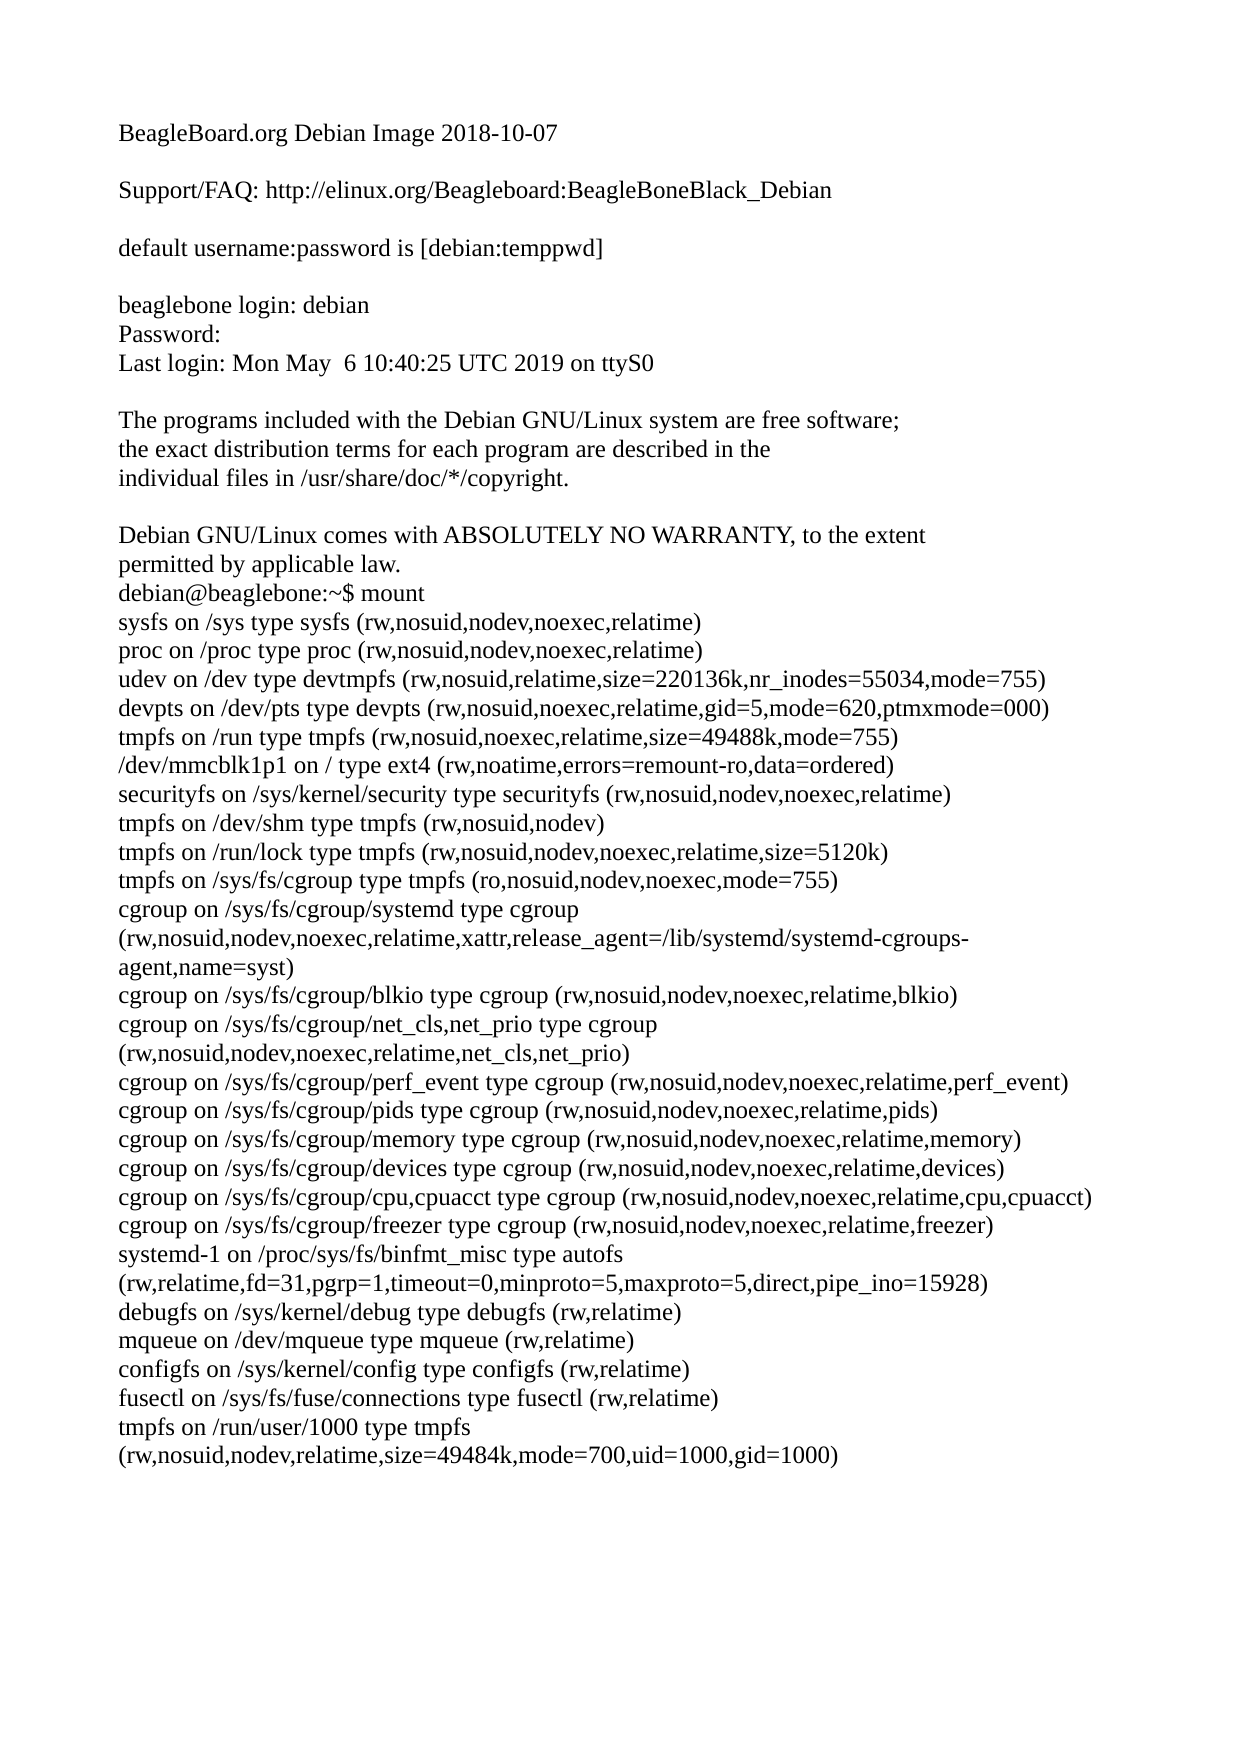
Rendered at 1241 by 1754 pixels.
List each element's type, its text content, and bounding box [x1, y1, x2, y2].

text beaglebone login: debian [118, 291, 1122, 319]
text /dev/mmcblk1p1 on / type ext4 (rw,noatime,errors=remount-ro,data=ordered) [118, 751, 1122, 779]
text cgroup on /sys/fs/cgroup/devices type cgroup (rw,nosuid,nodev,noexec,relatime,devices) [118, 1153, 1122, 1182]
text permitted by applicable law. [118, 549, 1122, 578]
text individual files in /usr/share/doc/*/copyright. [118, 463, 1122, 492]
text The programs included with the Debian GNU/Linux system are free software; [118, 406, 1122, 434]
text udev on /dev type devtmpfs (rw,nosuid,relatime,size=220136k,nr_inodes=55034,mode=755) [118, 664, 1122, 693]
text mqueue on /dev/mqueue type mqueue (rw,relatime) [118, 1326, 1122, 1354]
text devpts on /dev/pts type devpts (rw,nosuid,noexec,relatime,gid=5,mode=620,ptmxmode=000) [118, 693, 1122, 722]
text tmpfs on /run type tmpfs (rw,nosuid,noexec,relatime,size=49488k,mode=755) [118, 722, 1122, 751]
text cgroup on /sys/fs/cgroup/perf_event type cgroup (rw,nosuid,nodev,noexec,relatime,perf_event) [118, 1067, 1122, 1096]
text tmpfs on /sys/fs/cgroup type tmpfs (ro,nosuid,nodev,noexec,mode=755) [118, 866, 1122, 894]
text Password: [118, 319, 1122, 348]
text cgroup on /sys/fs/cgroup/pids type cgroup (rw,nosuid,nodev,noexec,relatime,pids) [118, 1096, 1122, 1124]
text configfs on /sys/kernel/config type configfs (rw,relatime) [118, 1354, 1122, 1383]
text Debian GNU/Linux comes with ABSOLUTELY NO WARRANTY, to the extent [118, 521, 1122, 549]
text cgroup on /sys/fs/cgroup/systemd type cgroup (rw,nosuid,nodev,noexec,relatime,xattr,release_agent=/lib/systemd/systemd-cgroups-agent,name=syst) [118, 894, 1122, 981]
text debugfs on /sys/kernel/debug type debugfs (rw,relatime) [118, 1297, 1122, 1326]
text cgroup on /sys/fs/cgroup/cpu,cpuacct type cgroup (rw,nosuid,nodev,noexec,relatime,cpu,cpuacct) [118, 1182, 1122, 1211]
text proc on /proc type proc (rw,nosuid,nodev,noexec,relatime) [118, 636, 1122, 664]
text cgroup on /sys/fs/cgroup/net_cls,net_prio type cgroup (rw,nosuid,nodev,noexec,relatime,net_cls,net_prio) [118, 1009, 1122, 1067]
text sysfs on /sys type sysfs (rw,nosuid,nodev,noexec,relatime) [118, 607, 1122, 636]
text systemd-1 on /proc/sys/fs/binfmt_misc type autofs (rw,relatime,fd=31,pgrp=1,timeout=0,minproto=5,maxproto=5,direct,pipe_ino=15928) [118, 1239, 1122, 1297]
text debian@beaglebone:~$ mount [118, 578, 1122, 607]
text tmpfs on /run/lock type tmpfs (rw,nosuid,nodev,noexec,relatime,size=5120k) [118, 837, 1122, 866]
text cgroup on /sys/fs/cgroup/blkio type cgroup (rw,nosuid,nodev,noexec,relatime,blkio) [118, 981, 1122, 1009]
text default username:password is [debian:temppwd] [118, 233, 1122, 262]
text BeagleBoard.org Debian Image 2018-10-07 [118, 118, 1122, 147]
text tmpfs on /dev/shm type tmpfs (rw,nosuid,nodev) [118, 808, 1122, 837]
text the exact distribution terms for each program are described in the [118, 434, 1122, 463]
text tmpfs on /run/user/1000 type tmpfs (rw,nosuid,nodev,relatime,size=49484k,mode=700,uid=1000,gid=1000) [118, 1412, 1122, 1469]
text fusectl on /sys/fs/fuse/connections type fusectl (rw,relatime) [118, 1383, 1122, 1412]
text Support/FAQ: http://elinux.org/Beagleboard:BeagleBoneBlack_Debian [118, 176, 1122, 204]
text securityfs on /sys/kernel/security type securityfs (rw,nosuid,nodev,noexec,relatime) [118, 779, 1122, 808]
text Last login: Mon May 6 10:40:25 UTC 2019 on ttyS0 [118, 348, 1122, 377]
text cgroup on /sys/fs/cgroup/memory type cgroup (rw,nosuid,nodev,noexec,relatime,memory) [118, 1124, 1122, 1153]
text cgroup on /sys/fs/cgroup/freezer type cgroup (rw,nosuid,nodev,noexec,relatime,freezer) [118, 1211, 1122, 1239]
